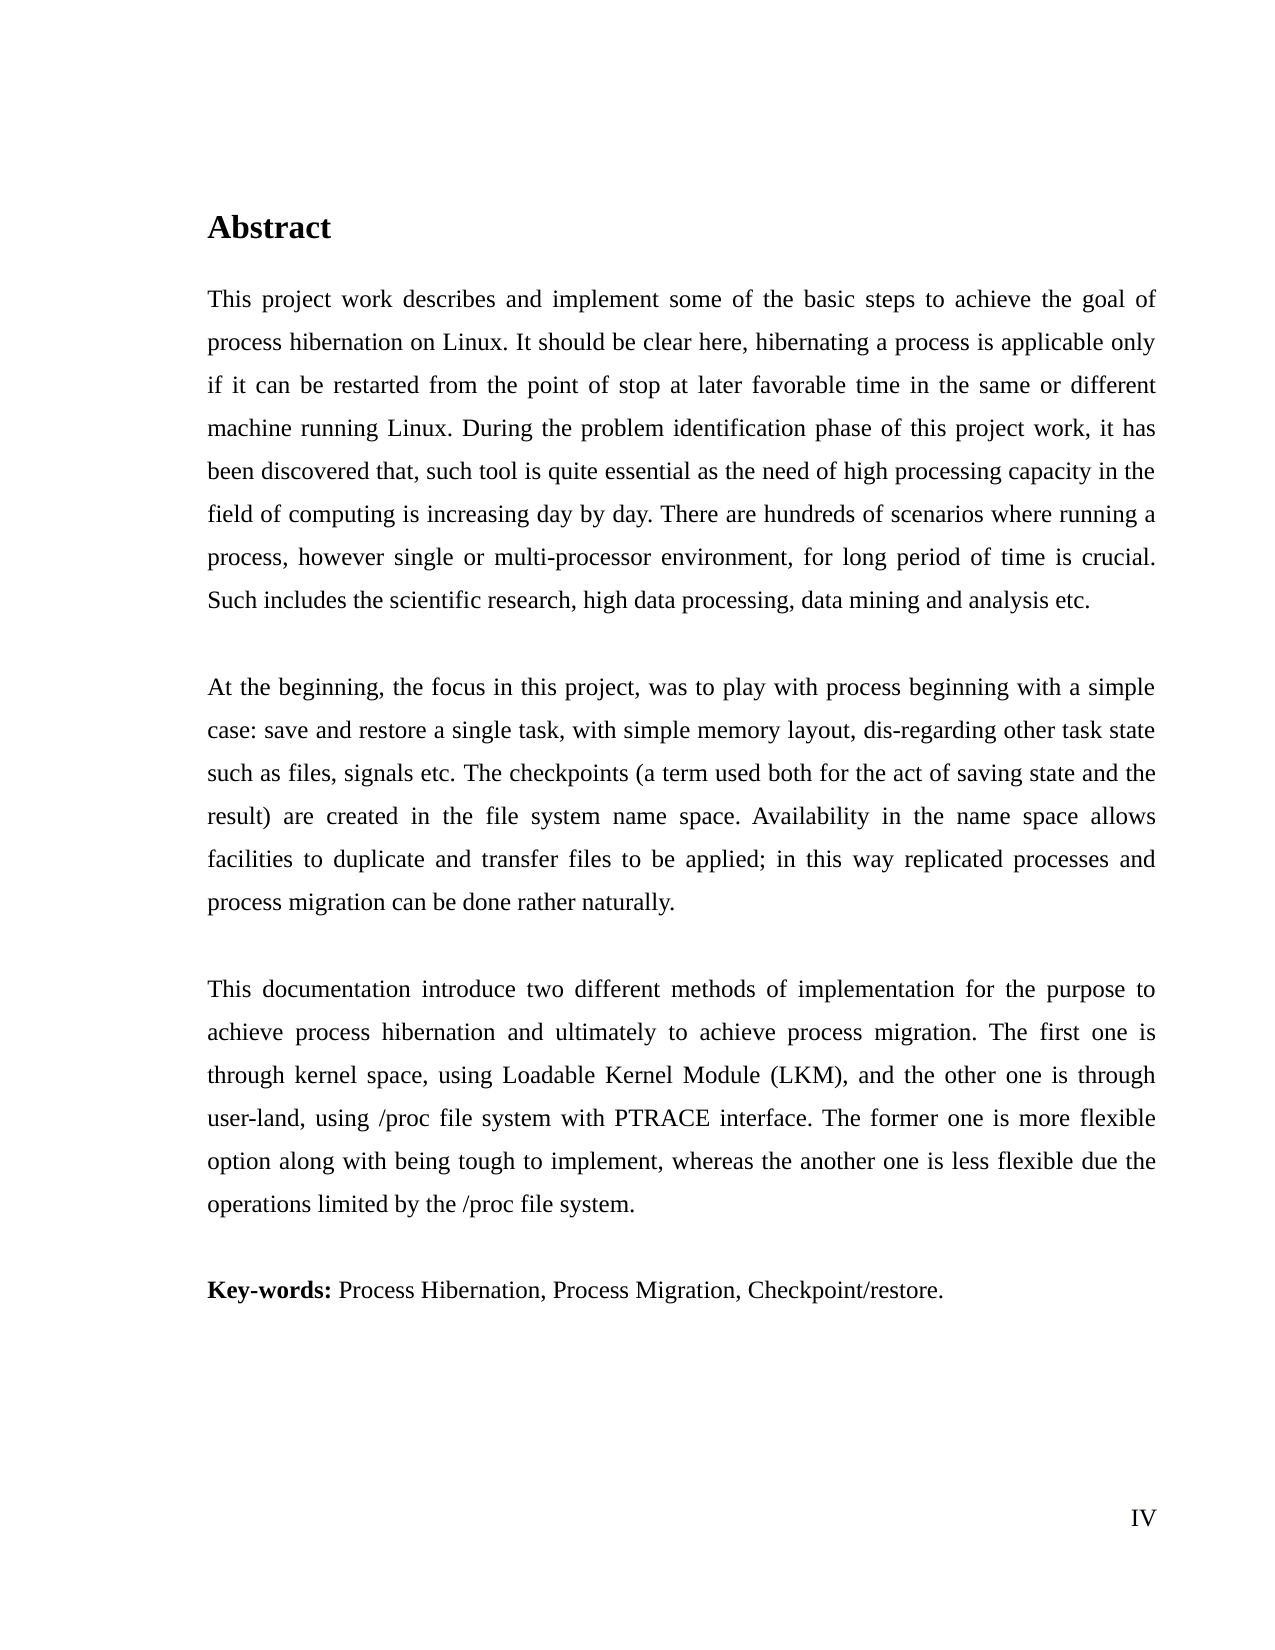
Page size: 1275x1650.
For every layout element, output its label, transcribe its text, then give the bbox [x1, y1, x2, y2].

list This project work describes and implement some of the basic steps to achieve the goal of process hibernation on Linux. It should be clear here, hibernating a process is applicable only if it can be restarted from the point of stop at later favorable time in the same or different machine running Linux. During the problem identification phase of this project work, it has been discovered that, such tool is quite essential as the need of high processing capacity in the field of computing is increasing day by day. There are hundreds of scenarios where running a process, however single or multi-processor environment, for long period of time is crucial. Such includes the scientific research, high data processing, data mining and analysis etc. [207, 284, 1157, 614]
list This documentation introduce two different methods of implementation for the purpose to achieve process hibernation and ultimately to achieve process migration. The first one is through kernel space, using Loadable Kernel Module (LKM), and the other one is through user-land, using /proc file system with PTRACE interface. The former one is more flexible option along with being tough to implement, whereas the another one is less flexible due the operations limited by the /proc file system. [207, 974, 1157, 1218]
list At the beginning, the focus in this project, was to play with process beginning with a simple case: save and restore a single task, with simple memory layout, dis-regarding other task state such as files, signals etc. The checkpoints (a term used both for the act of saving state and the result) are created in the file system name space. Availability in the name space allows facilities to duplicate and transfer files to be applied; in this way replicated processes and process migration can be done rather naturally. [207, 672, 1157, 916]
subtitle Abstract [207, 207, 1157, 245]
list Key-words: Process Hibernation, Process Migration, Checkpoint/restore. [207, 1276, 1157, 1304]
